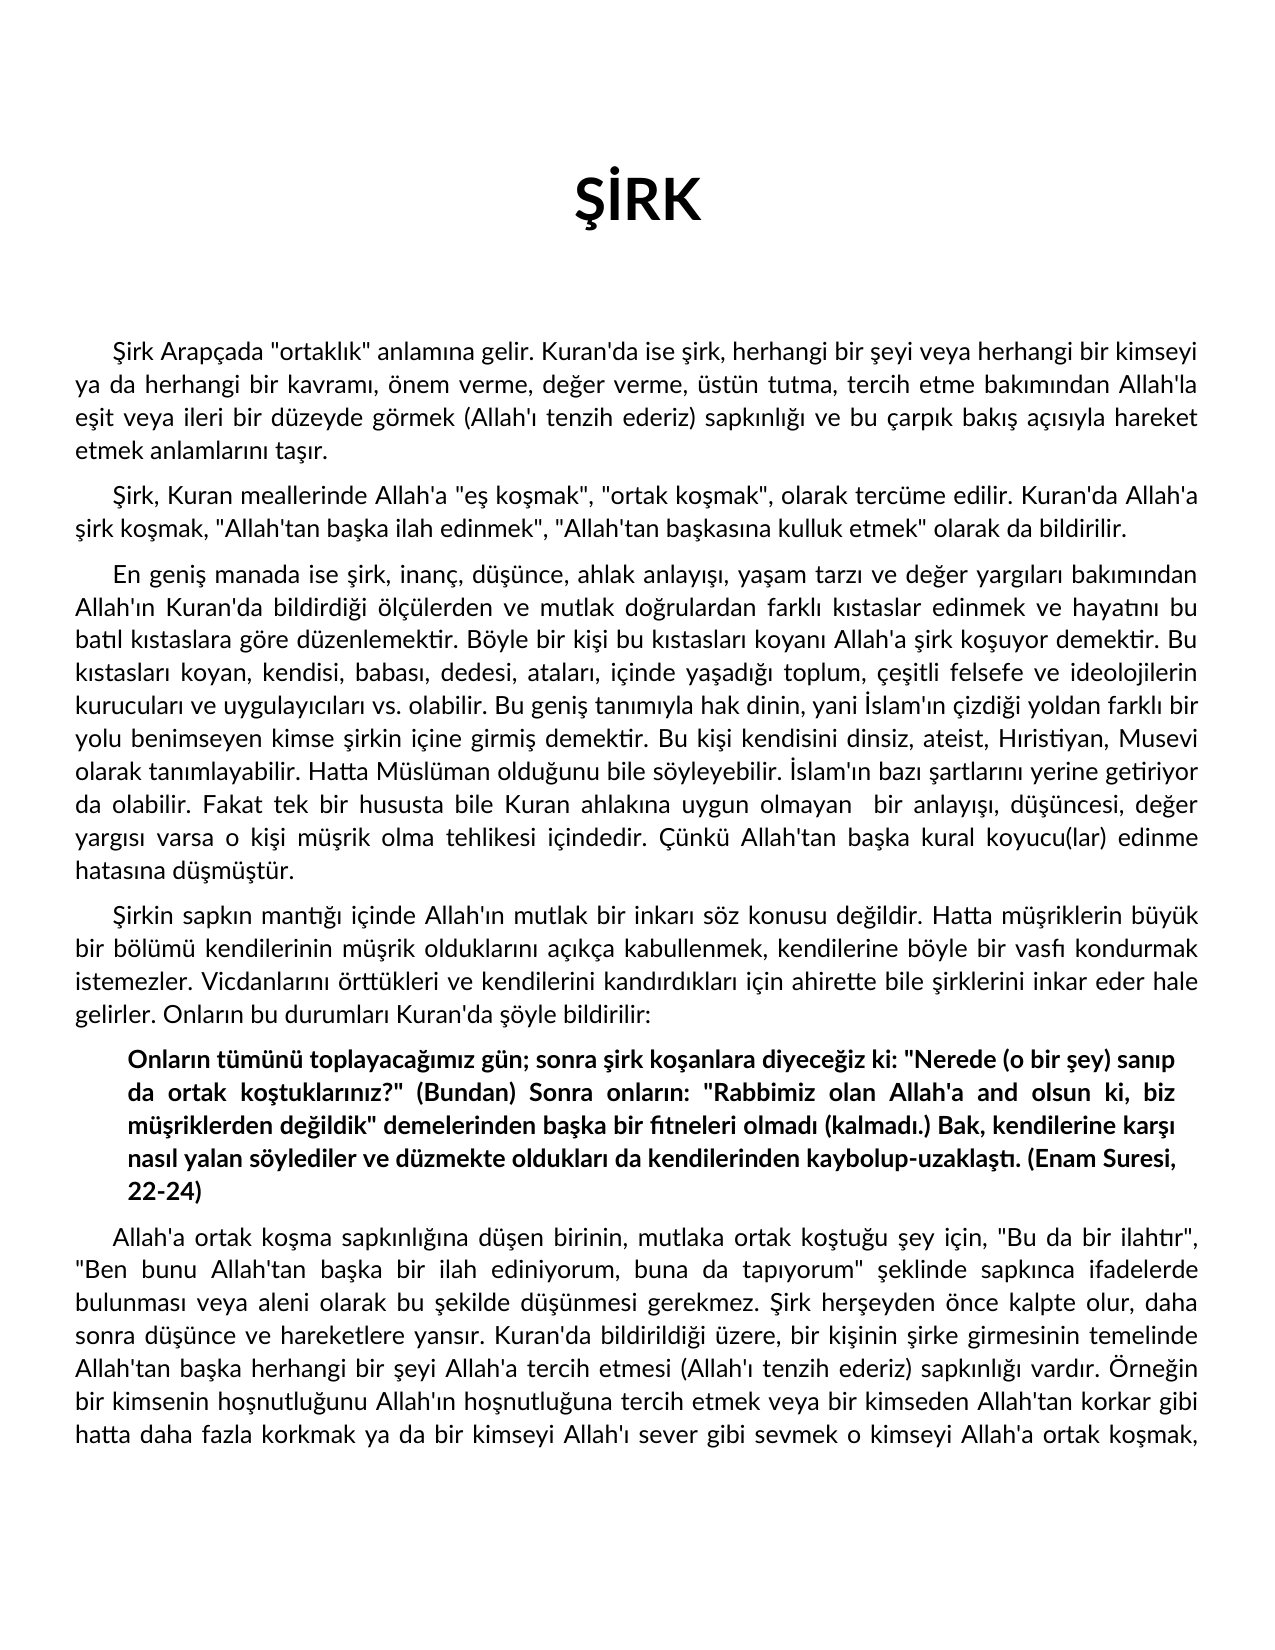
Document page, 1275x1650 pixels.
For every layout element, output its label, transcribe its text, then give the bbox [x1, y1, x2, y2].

text Şirk Arapçada "ortaklık" anlamına gelir. Kuran'da ise şirk, herhangi bir şeyi veya herhangi bir kimseyi ya da herhangi bir kavramı, önem verme, değer verme, üstün tutma, tercih etme bakımından Allah'la eşit veya ileri bir düzeyde görmek (Allah'ı tenzih ederiz) sapkınlığı ve bu çarpık bakış açısıyla hareket etmek anlamlarını taşır. [75, 336, 1200, 464]
text En geniş manada ise şirk, inanç, düşünce, ahlak anlayışı, yaşam tarzı ve değer yargıları bakımından Allah'ın Kuran'da bildirdiği ölçülerden ve mutlak doğrulardan farklı kıstaslar edinmek ve hayatını bu batıl kıstaslara göre düzenlemektir. Böyle bir kişi bu kıstasları koyanı Allah'a şirk koşuyor demektir. Bu kıstasları koyan, kendisi, babası, dedesi, ataları, içinde yaşadığı toplum, çeşitli felsefe ve ideolojilerin kurucuları ve uygulayıcıları vs. olabilir. Bu geniş tanımıyla hak dinin, yani İslam'ın çizdiği yoldan farklı bir yolu benimseyen kimse şirkin içine girmiş demektir. Bu kişi kendisini dinsiz, ateist, Hıristiyan, Musevi olarak tanımlayabilir. Hatta Müslüman olduğunu bile söyleyebilir. İslam'ın bazı şartlarını yerine getiriyor da olabilir. Fakat tek bir hususta bile Kuran ahlakına uygun olmayan bir anlayışı, düşüncesi, değer yargısı varsa o kişi müşrik olma tehlikesi içindedir. Çünkü Allah'tan başka kural koyucu(lar) edinme hatasına düşmüştür. [75, 558, 1200, 884]
text Şirk, Kuran meallerinde Allah'a "eş koşmak", "ortak koşmak", olarak tercüme edilir. Kuran'da Allah'a şirk koşmak, "Allah'tan başka ilah edinmek", "Allah'tan başkasına kulluk etmek" olarak da bildirilir. [75, 480, 1200, 543]
text Şirkin sapkın mantığı içinde Allah'ın mutlak bir inkarı söz konusu değildir. Hatta müşriklerin büyük bir bölümü kendilerinin müşrik olduklarını açıkça kabullenmek, kendilerine böyle bir vasfı kondurmak istemezler. Vicdanlarını örttükleri ve kendilerini kandırdıkları için ahirette bile şirklerini inkar eder hale gelirler. Onların bu durumları Kuran'da şöyle bildirilir: [75, 900, 1200, 1029]
text Allah'a ortak koşma sapkınlığına düşen birinin, mutlaka ortak koştuğu şey için, "Bu da bir ilahtır", "Ben bunu Allah'tan başka bir ilah ediniyorum, buna da tapıyorum" şeklinde sapkınca ifadelerde bulunması veya aleni olarak bu şekilde düşünmesi gerekmez. Şirk herşeyden önce kalpte olur, daha sonra düşünce ve hareketlere yansır. Kuran'da bildirildiği üzere, bir kişinin şirke girmesinin temelinde Allah'tan başka herhangi bir şeyi Allah'a tercih etmesi (Allah'ı tenzih ederiz) sapkınlığı vardır. Örneğin bir kimsenin hoşnutluğunu Allah'ın hoşnutluğuna tercih etmek veya bir kimseden Allah'tan korkar gibi hatta daha fazla korkmak ya da bir kimseyi Allah'ı sever gibi sevmek o kimseyi Allah'a ortak koşmak, [75, 1221, 1200, 1449]
subtitle ŞİRK [75, 162, 1200, 232]
text Onların tümünü toplayacağımız gün; sonra şirk koşanlara diyeceğiz ki: "Nerede (o bir şey) sanıp da ortak koştuklarınız?" (Bundan) Sonra onların: "Rabbimiz olan Allah'a and olsun ki, biz müşriklerden değildik" demelerinden başka bir fitneleri olmadı (kalmadı.) Bak, kendilerine karşı nasıl yalan söylediler ve düzmekte oldukları da kendilerinden kaybolup-uzaklaştı. (Enam Suresi, 22-24) [127, 1044, 1177, 1206]
